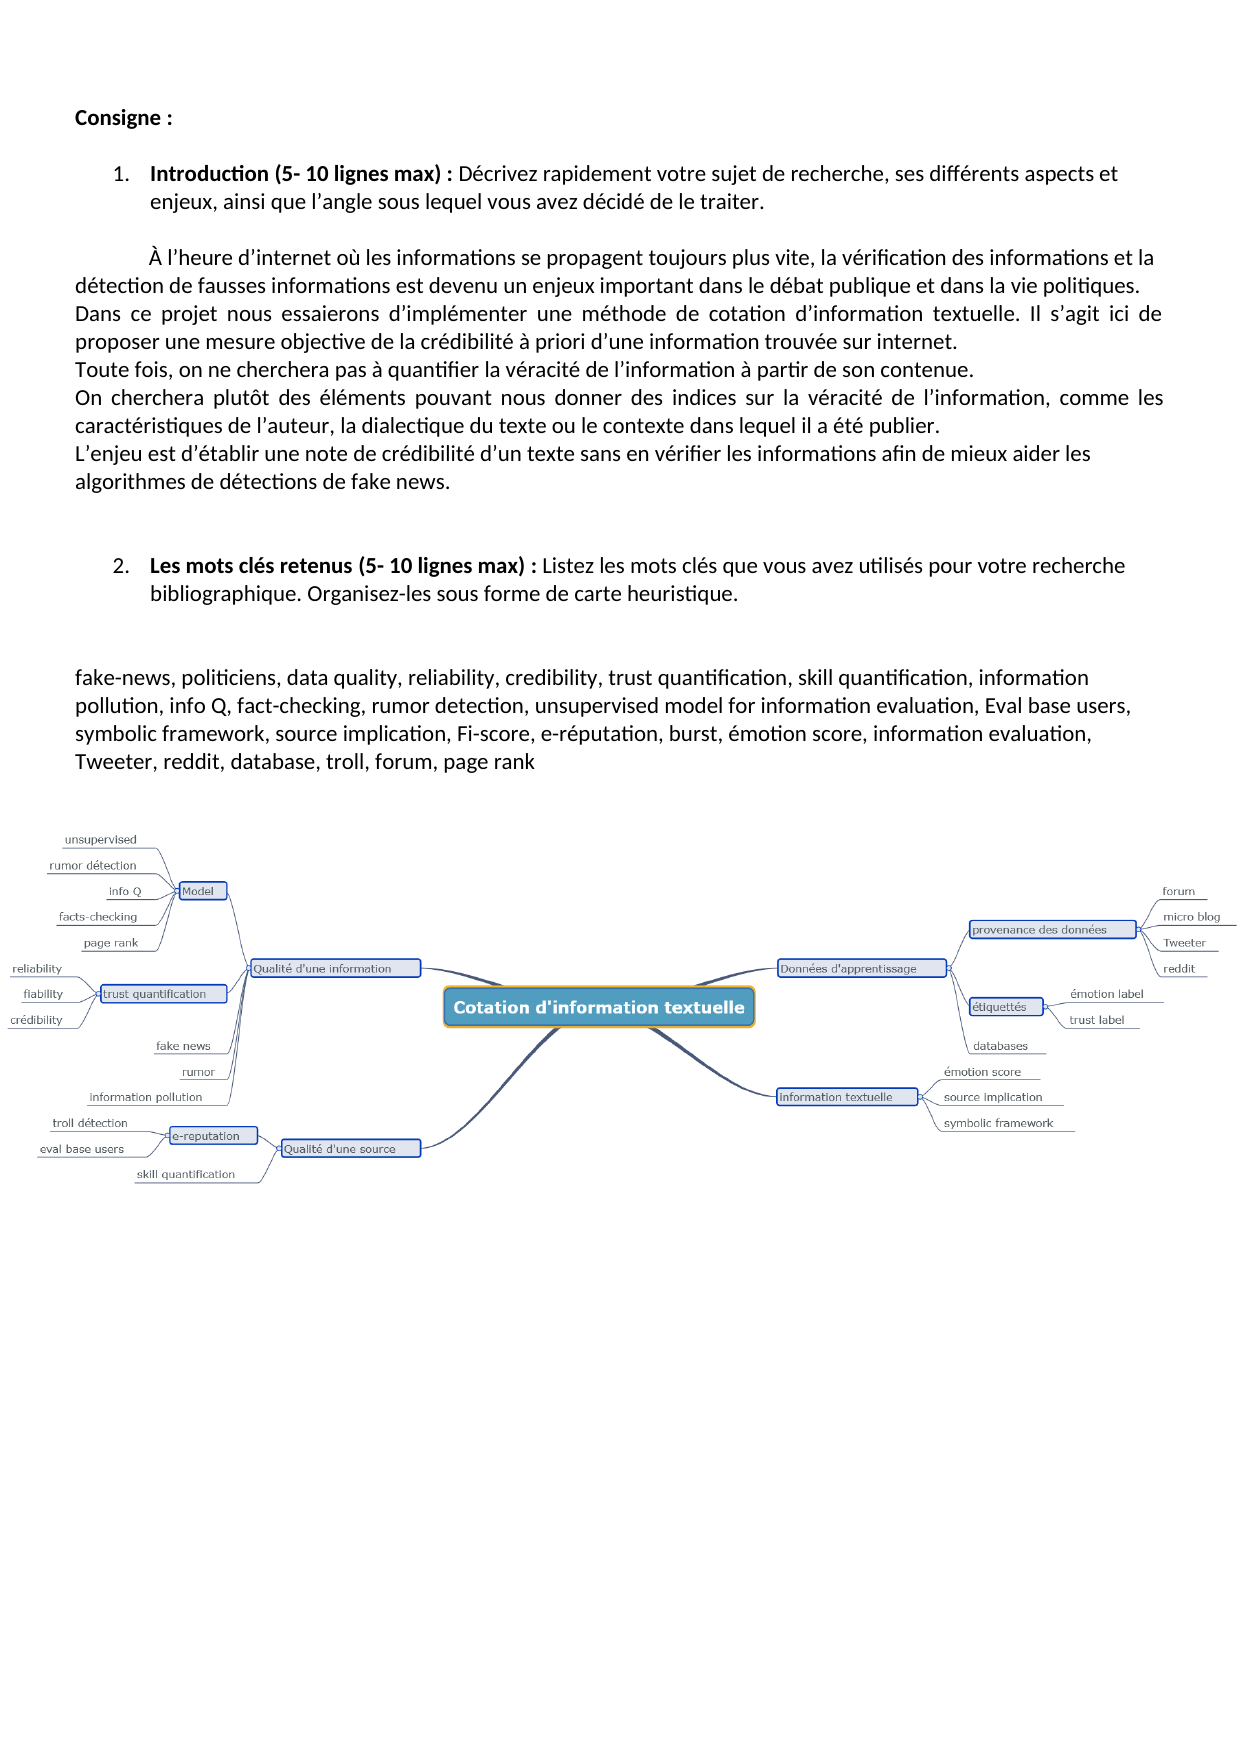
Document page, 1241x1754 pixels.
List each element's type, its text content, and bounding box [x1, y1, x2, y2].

list fake-news, politiciens, data quality, reliability, credibility, trust quantification, skill quantification, information pollution, info Q, fact-checking, rumor detection, unsupervised model for information evaluation, Eval base users, symbolic framework, source implication, Fi-score, e-réputation, burst, émotion score, information evaluation, Tweeter, reddit, database, troll, forum, page rank [75, 663, 1165, 776]
list On cherchera plutôt des éléments pouvant nous donner des indices sur la véracité de l’information, comme les caractéristiques de l’auteur, la dialectique du texte ou le contexte dans lequel il a été publier. [75, 383, 1165, 439]
list Dans ce projet nous essaierons d’implémenter une méthode de cotation d’information textuelle. Il s’agit ici de proposer une mesure objective de la crédibilité à priori d’une information trouvée sur internet. [75, 299, 1165, 355]
text Consigne : [75, 103, 1165, 131]
list Introduction (5- 10 lignes max) : Décrivez rapidement votre sujet de recherche, ses différents aspects et enjeux, ainsi que l’angle sous lequel vous avez décidé de le traiter. [112, 159, 1165, 215]
list À l’heure d’internet où les informations se propagent toujours plus vite, la vérification des informations et la détection de fausses informations est devenu un enjeux important dans le débat publique et dans la vie politiques. [75, 243, 1165, 299]
list Toute fois, on ne cherchera pas à quantifier la véracité de l’information à partir de son contenue. [75, 355, 1165, 383]
list L’enjeu est d’établir une note de crédibilité d’un texte sans en vérifier les informations afin de mieux aider les algorithmes de détections de fake news. [75, 439, 1165, 495]
list Les mots clés retenus (5- 10 lignes max) : Listez les mots clés que vous avez utilisés pour votre recherche bibliographique. Organisez-les sous forme de carte heuristique. [112, 551, 1165, 607]
picture [0, 797, 1241, 1200]
